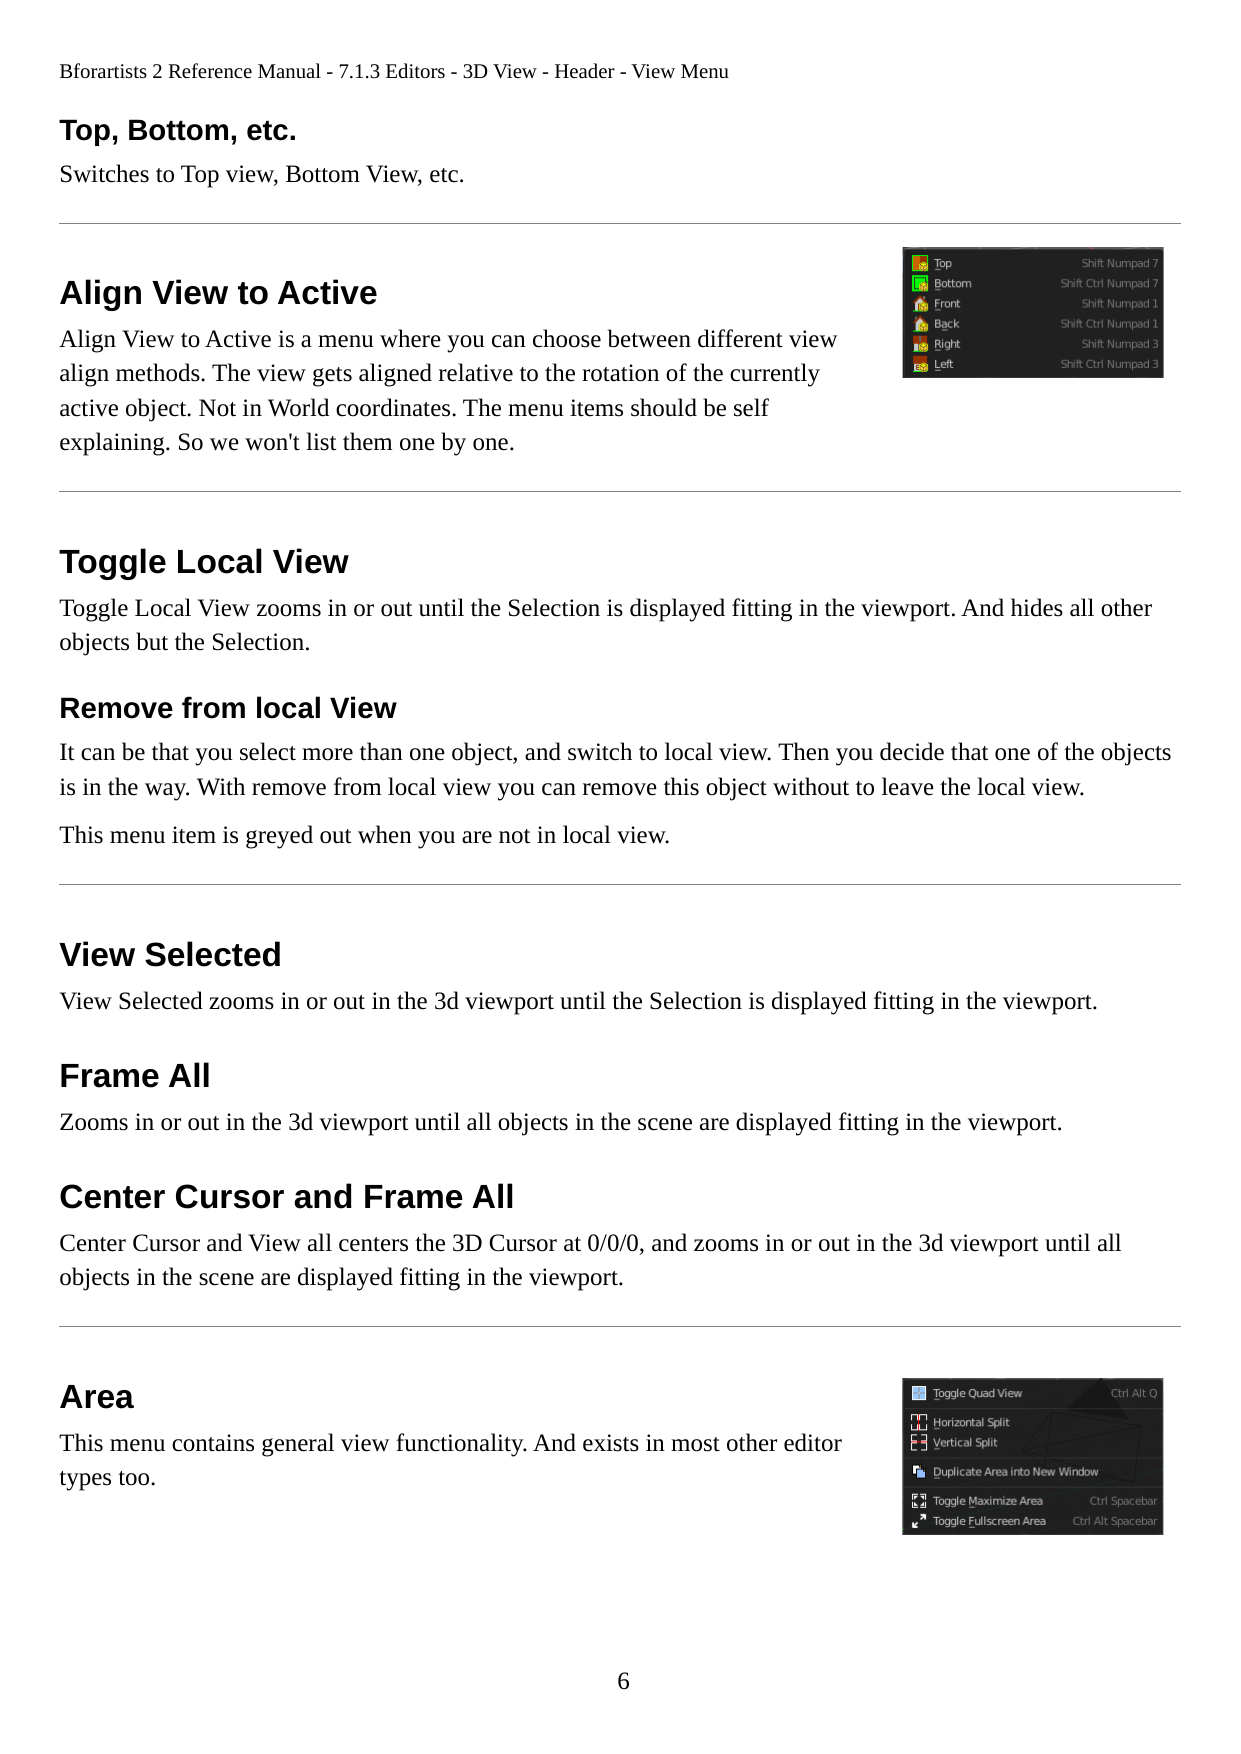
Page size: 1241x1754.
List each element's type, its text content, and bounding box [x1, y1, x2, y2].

subtitle Area [59, 1376, 1181, 1415]
subtitle Top, Bottom, etc. [59, 113, 1181, 146]
text Zooms in or out in the 3d viewport until all objects in the scene are displayed fitting in the viewport. [59, 1107, 1181, 1136]
subtitle [1164, 273, 1181, 312]
text This menu item is greyed out when you are not in local view. [59, 821, 1181, 849]
subtitle Frame All [59, 1056, 1181, 1094]
picture [902, 1378, 1164, 1535]
text Center Cursor and View all centers the 3D Cursor at 0/0/0, and zooms in or out in the 3d viewport until all objects in the scene are displayed fitting in the viewport. [59, 1228, 1181, 1291]
subtitle Remove from local View [59, 691, 1181, 724]
text View Selected zooms in or out in the 3d viewport until the Selection is displayed fitting in the viewport. [59, 986, 1181, 1014]
text Align View to Active is a menu where you can choose between different view align methods. The view gets aligned relative to the rotation of the currently active object. Not in World coordinates. The menu items should be self explaining. So we won't list them one by one. [59, 324, 1181, 456]
subtitle Toggle Local View [59, 542, 1181, 580]
text Toggle Local View zooms in or out until the Selection is displayed fitting in the viewport. And hides all other objects but the Selection. [59, 593, 1181, 656]
text It can be that you select more than one object, and switch to local view. Then you decide that one of the objects is in the way. With remove from local view you can remove this object without to leave the local view. [59, 737, 1181, 800]
picture [902, 247, 1164, 378]
text Switches to Top view, Bottom View, etc. [59, 159, 1181, 188]
subtitle View Selected [59, 935, 1181, 973]
text This menu contains general view functionality. And exists in most other editor types too. [59, 1428, 902, 1491]
subtitle Align View to Active [59, 273, 902, 312]
subtitle Center Cursor and Frame All [59, 1177, 1181, 1215]
